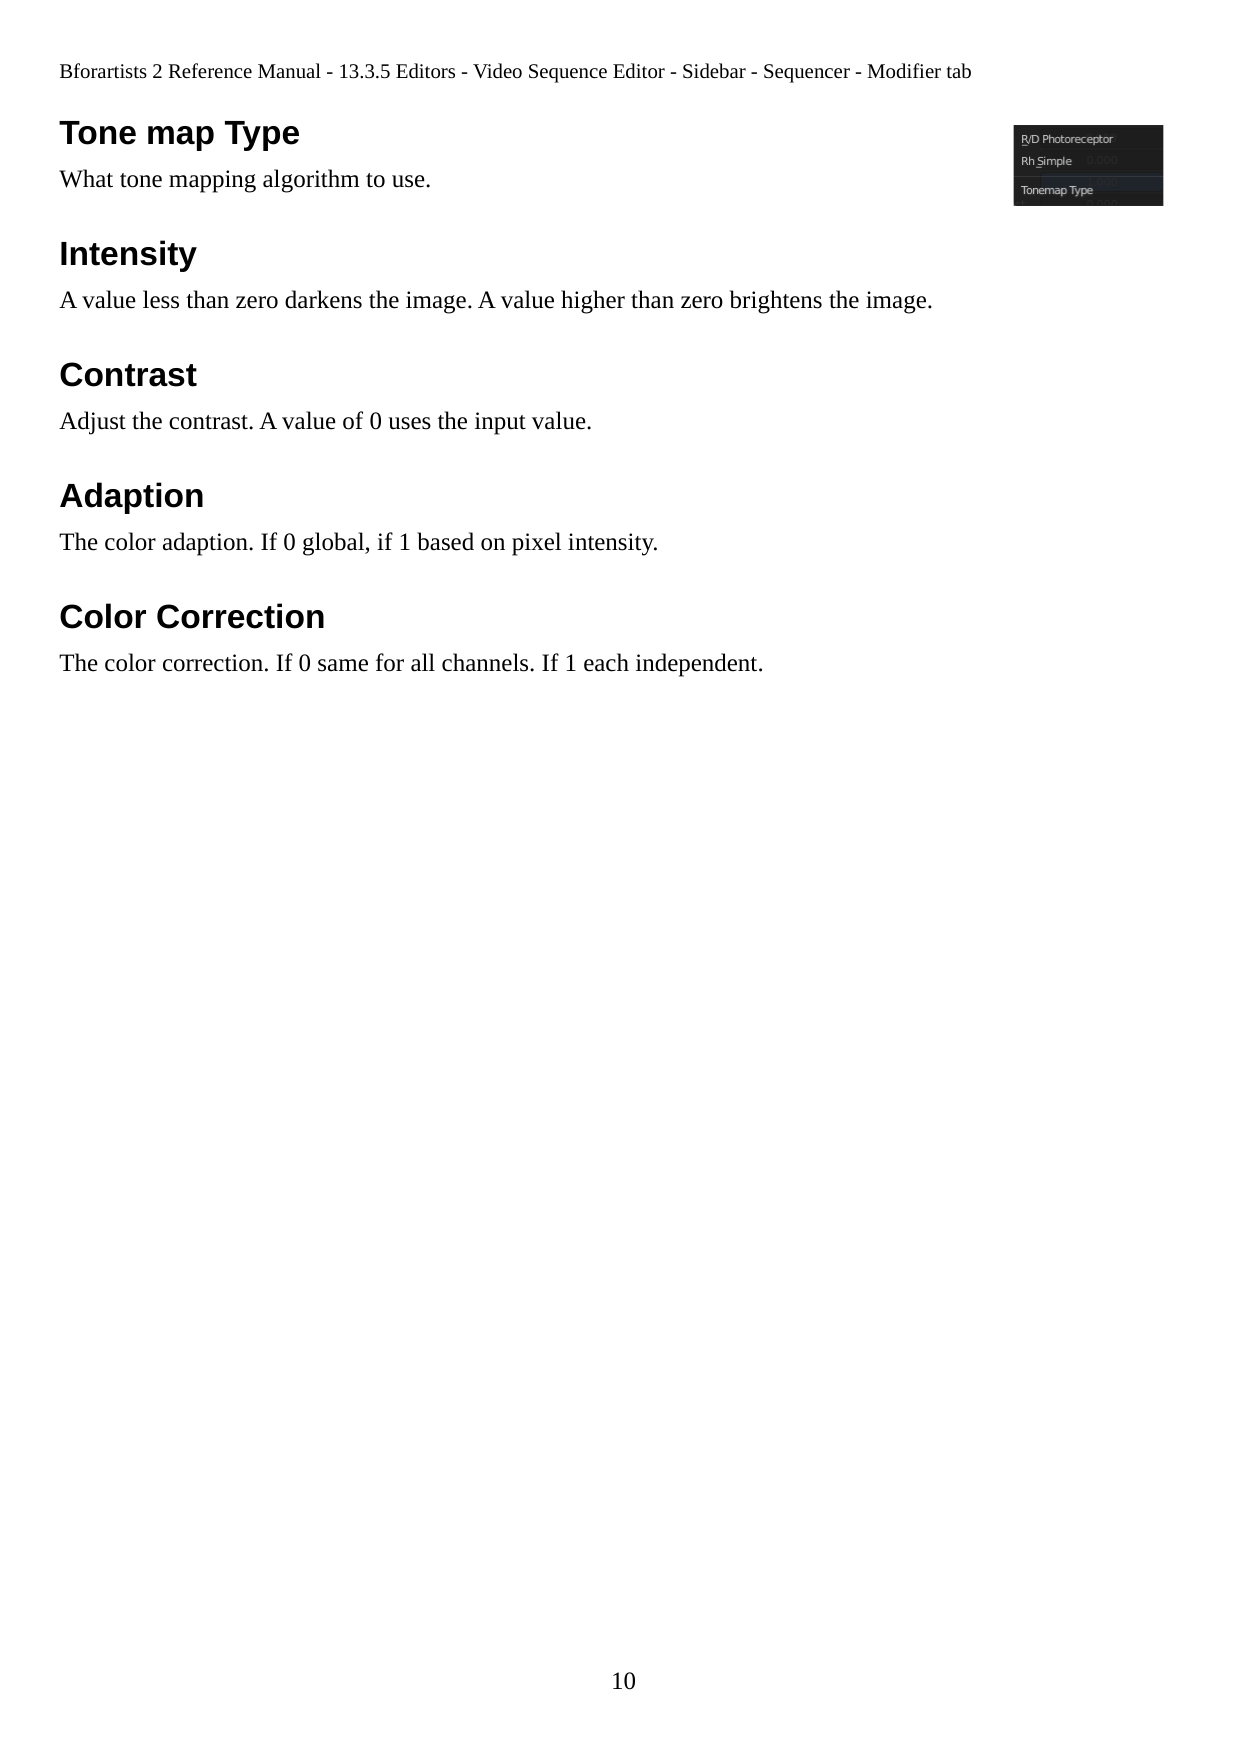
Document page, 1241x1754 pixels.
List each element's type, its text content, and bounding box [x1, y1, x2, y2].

text The color correction. If 0 same for all channels. If 1 each independent. [59, 648, 1181, 677]
text Adjust the contrast. A value of 0 uses the input value. [59, 406, 1181, 434]
text A value less than zero darkens the image. A value higher than zero brightens the image. [59, 285, 1181, 313]
subtitle Intensity [59, 234, 1181, 272]
subtitle Contrast [59, 355, 1181, 393]
subtitle Adaption [59, 476, 1181, 514]
text The color adaption. If 0 global, if 1 based on pixel intensity. [59, 527, 1181, 556]
text What tone mapping algorithm to use. [59, 164, 1013, 192]
subtitle Color Correction [59, 597, 1181, 635]
picture [1013, 125, 1164, 206]
subtitle Tone map Type [59, 113, 1181, 151]
